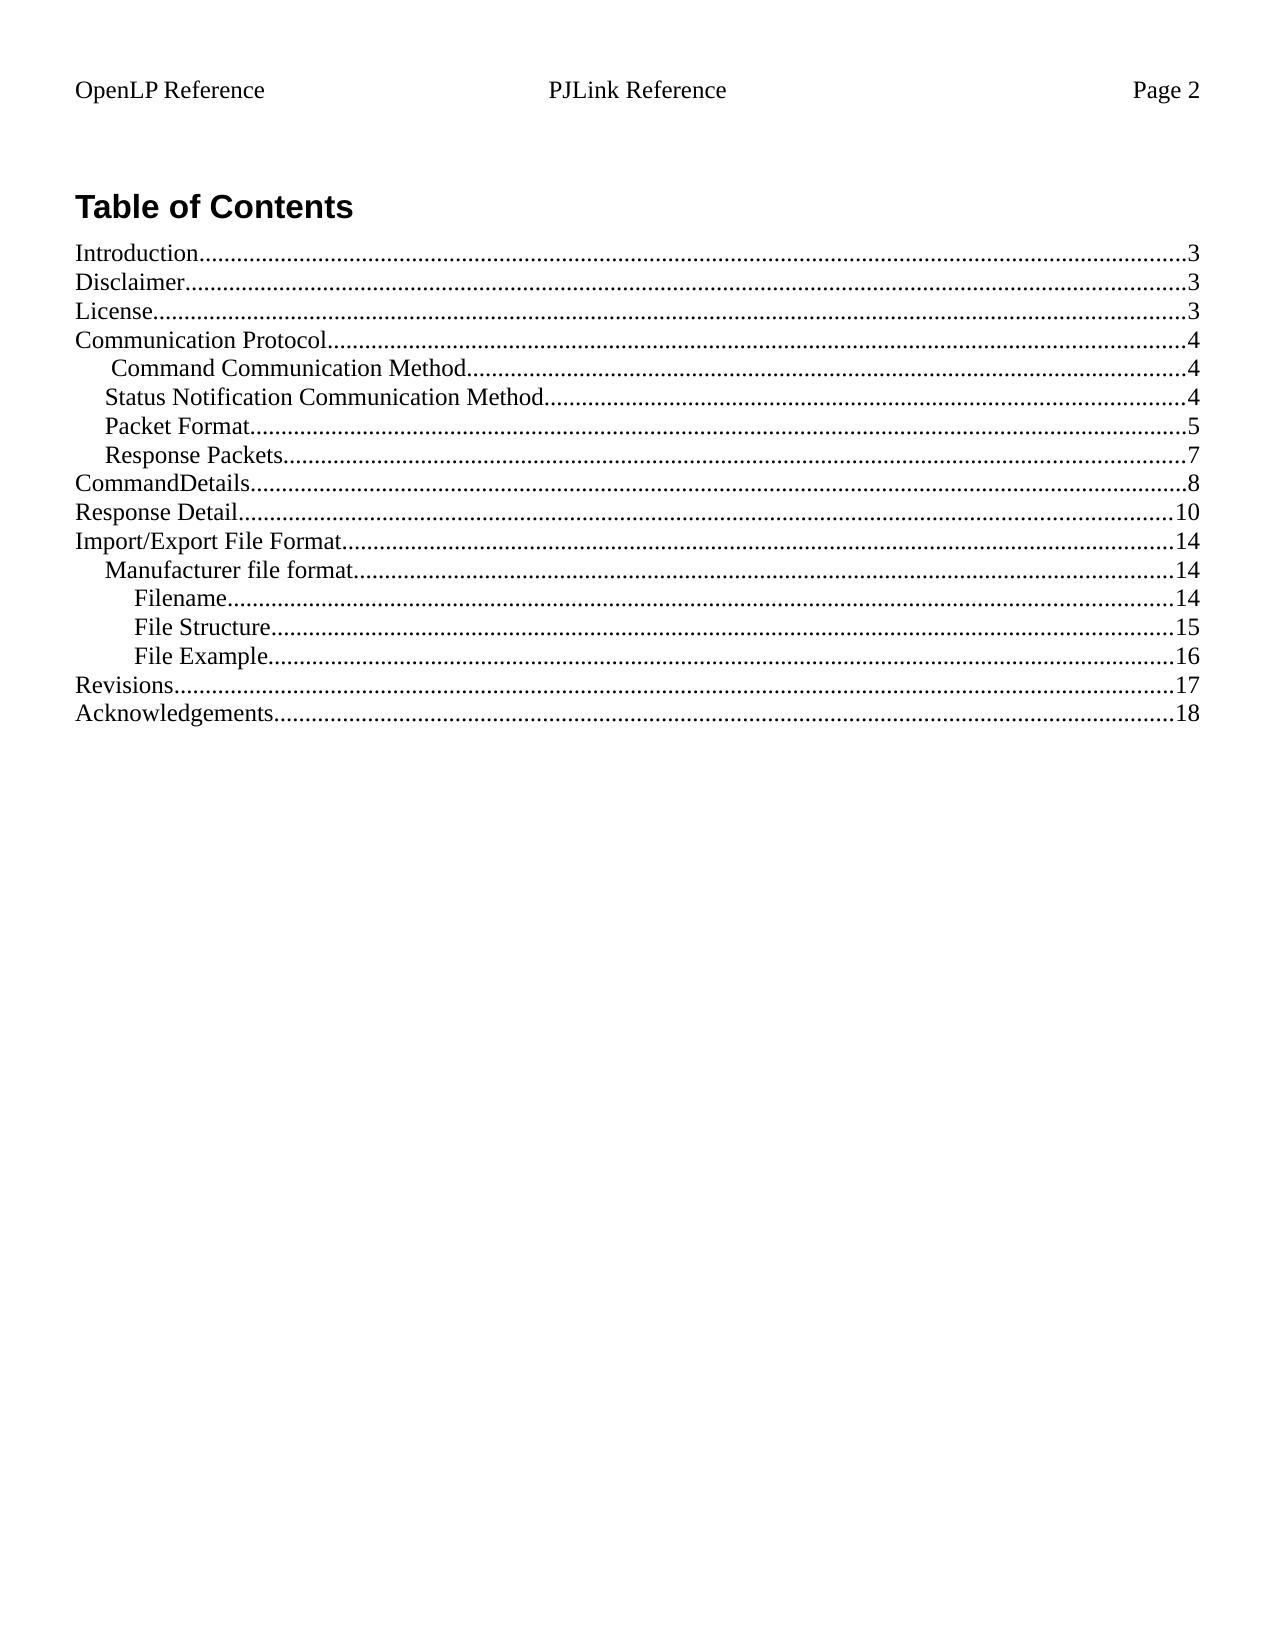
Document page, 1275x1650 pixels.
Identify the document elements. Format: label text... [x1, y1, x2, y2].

text Revisions 17 [75, 670, 1200, 698]
text File Structure 15 [134, 612, 1200, 641]
text Communication Protocol 4 [75, 325, 1200, 353]
text CommandDetails 8 [75, 468, 1200, 497]
text Status Notification Communication Method 4 [104, 382, 1200, 411]
text Introduction 3 [75, 238, 1200, 267]
subtitle Table of Contents [75, 187, 1200, 226]
text File Example 16 [134, 641, 1200, 670]
text Acknowledgements 18 [75, 698, 1200, 727]
text Response Packets 7 [104, 440, 1200, 468]
text Command Communication Method 4 [104, 353, 1200, 382]
text Manufacturer file format 14 [104, 555, 1200, 583]
text Import/Export File Format 14 [75, 526, 1200, 555]
text Response Detail 10 [75, 497, 1200, 526]
text Disclaimer 3 [75, 267, 1200, 296]
text Packet Format 5 [104, 411, 1200, 440]
text Filename 14 [134, 583, 1200, 612]
text License 3 [75, 296, 1200, 325]
